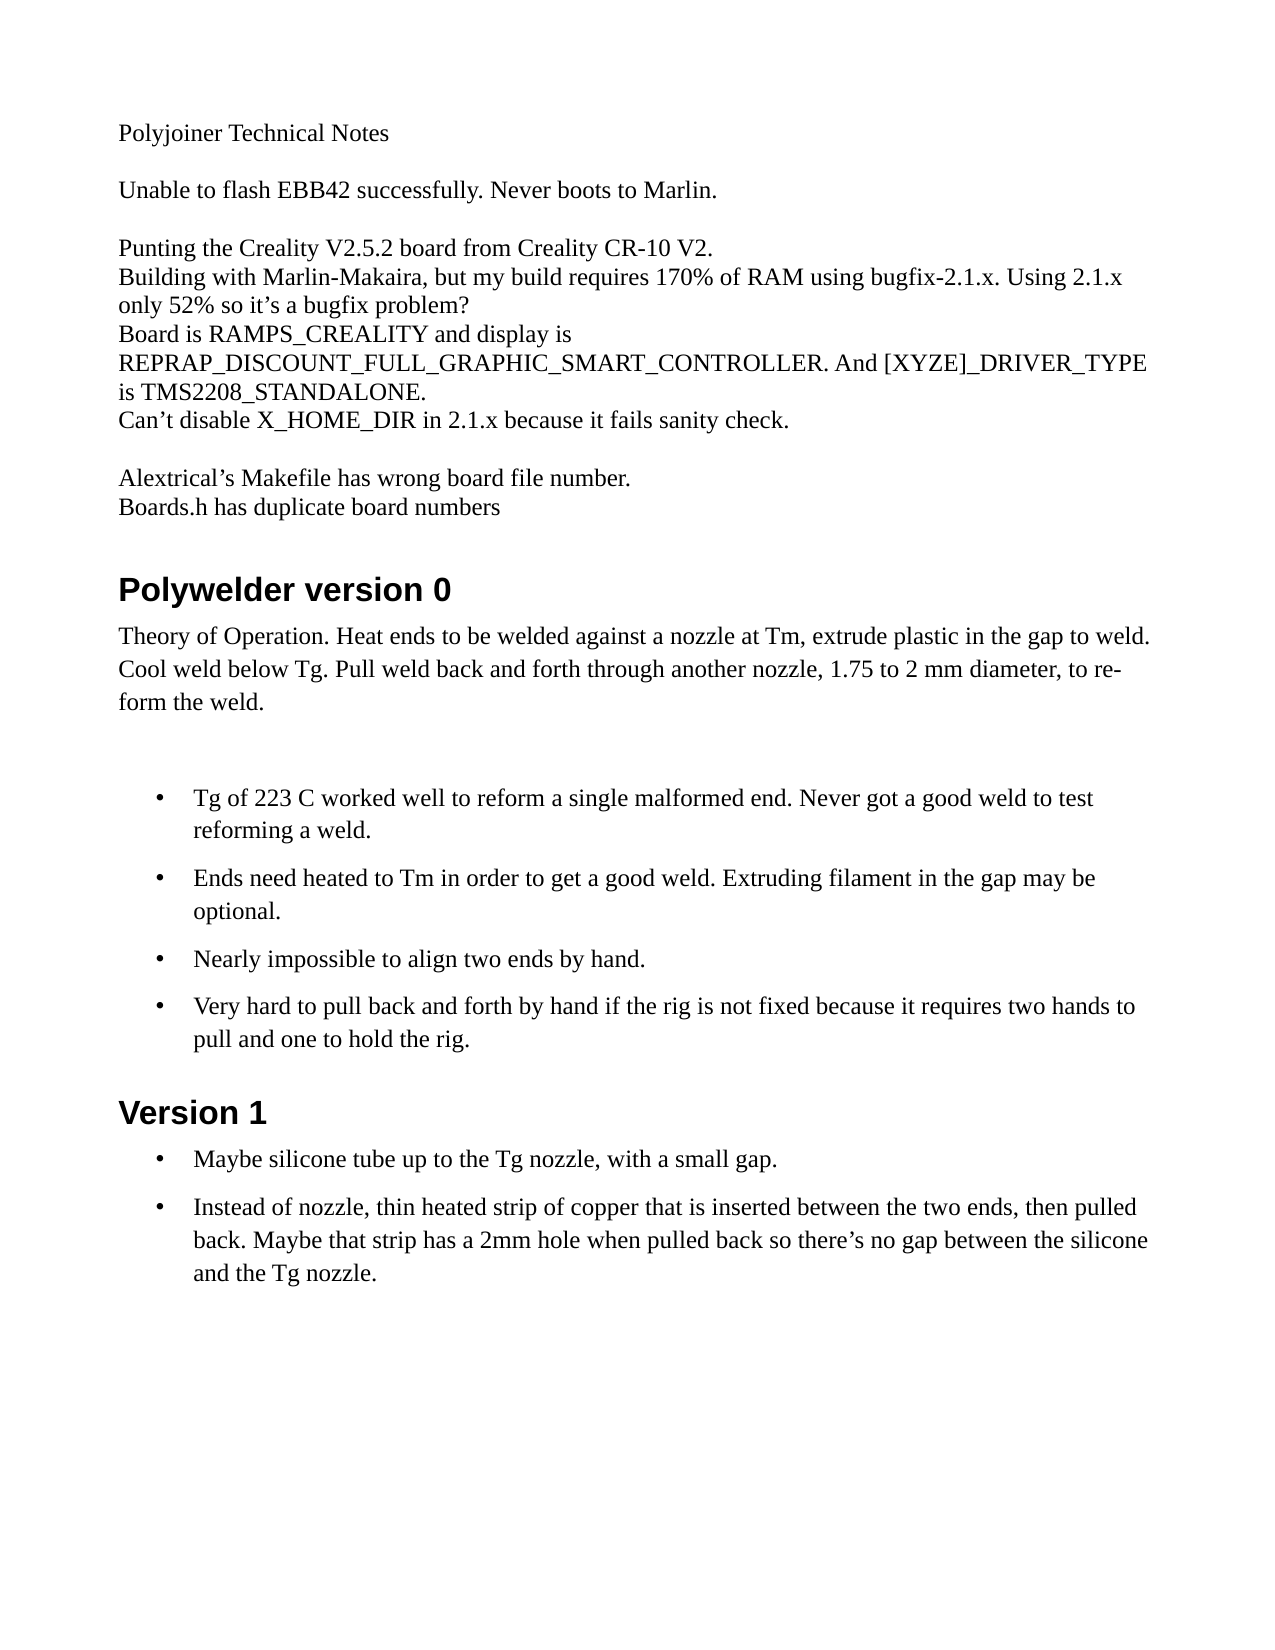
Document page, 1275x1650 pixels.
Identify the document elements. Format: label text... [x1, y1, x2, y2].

text Board is RAMPS_CREALITY and display is REPRAP_DISCOUNT_FULL_GRAPHIC_SMART_CONTROLLER. And [XYZE]_DRIVER_TYPE is TMS2208_STANDALONE. [118, 319, 1157, 406]
list Very hard to pull back and forth by hand if the rig is not fixed because it requires two hands to pull and one to hold the rig. [156, 991, 1157, 1053]
list Maybe silicone tube up to the Tg nozzle, with a small gap. [156, 1144, 1157, 1173]
text Boards.h has duplicate board numbers [118, 492, 1157, 521]
text Unable to flash EBB42 successfully. Never boots to Marlin. [118, 176, 1157, 204]
text Building with Marlin-Makaira, but my build requires 170% of RAM using bugfix-2.1.x. Using 2.1.x only 52% so it’s a bugfix problem? [118, 262, 1157, 319]
text Punting the Creality V2.5.2 board from Creality CR-10 V2. [118, 233, 1157, 262]
list Tg of 223 C worked well to reform a single malformed end. Never got a good weld to test reforming a weld. [156, 783, 1157, 844]
text Can’t disable X_HOME_DIR in 2.1.x because it fails sanity check. [118, 406, 1157, 434]
subtitle Polywelder version 0 [118, 570, 1157, 609]
list Instead of nozzle, thin heated strip of copper that is inserted between the two ends, then pulled back. Maybe that strip has a 2mm hole when pulled back so there’s no gap between the silicone and the Tg nozzle. [156, 1192, 1157, 1286]
list Nearly impossible to align two ends by hand. [156, 944, 1157, 973]
list Ends need heated to Tm in order to get a good weld. Extruding filament in the gap may be optional. [156, 863, 1157, 925]
text Polyjoiner Technical Notes [118, 118, 1157, 147]
text Theory of Operation. Heat ends to be welded against a nozzle at Tm, extrude plastic in the gap to weld. Cool weld below Tg. Pull weld back and forth through another nozzle, 1.75 to 2 mm diameter, to re-form the weld. [118, 621, 1157, 716]
text Alextrical’s Makefile has wrong board file number. [118, 463, 1157, 492]
subtitle Version 1 [118, 1093, 1157, 1132]
